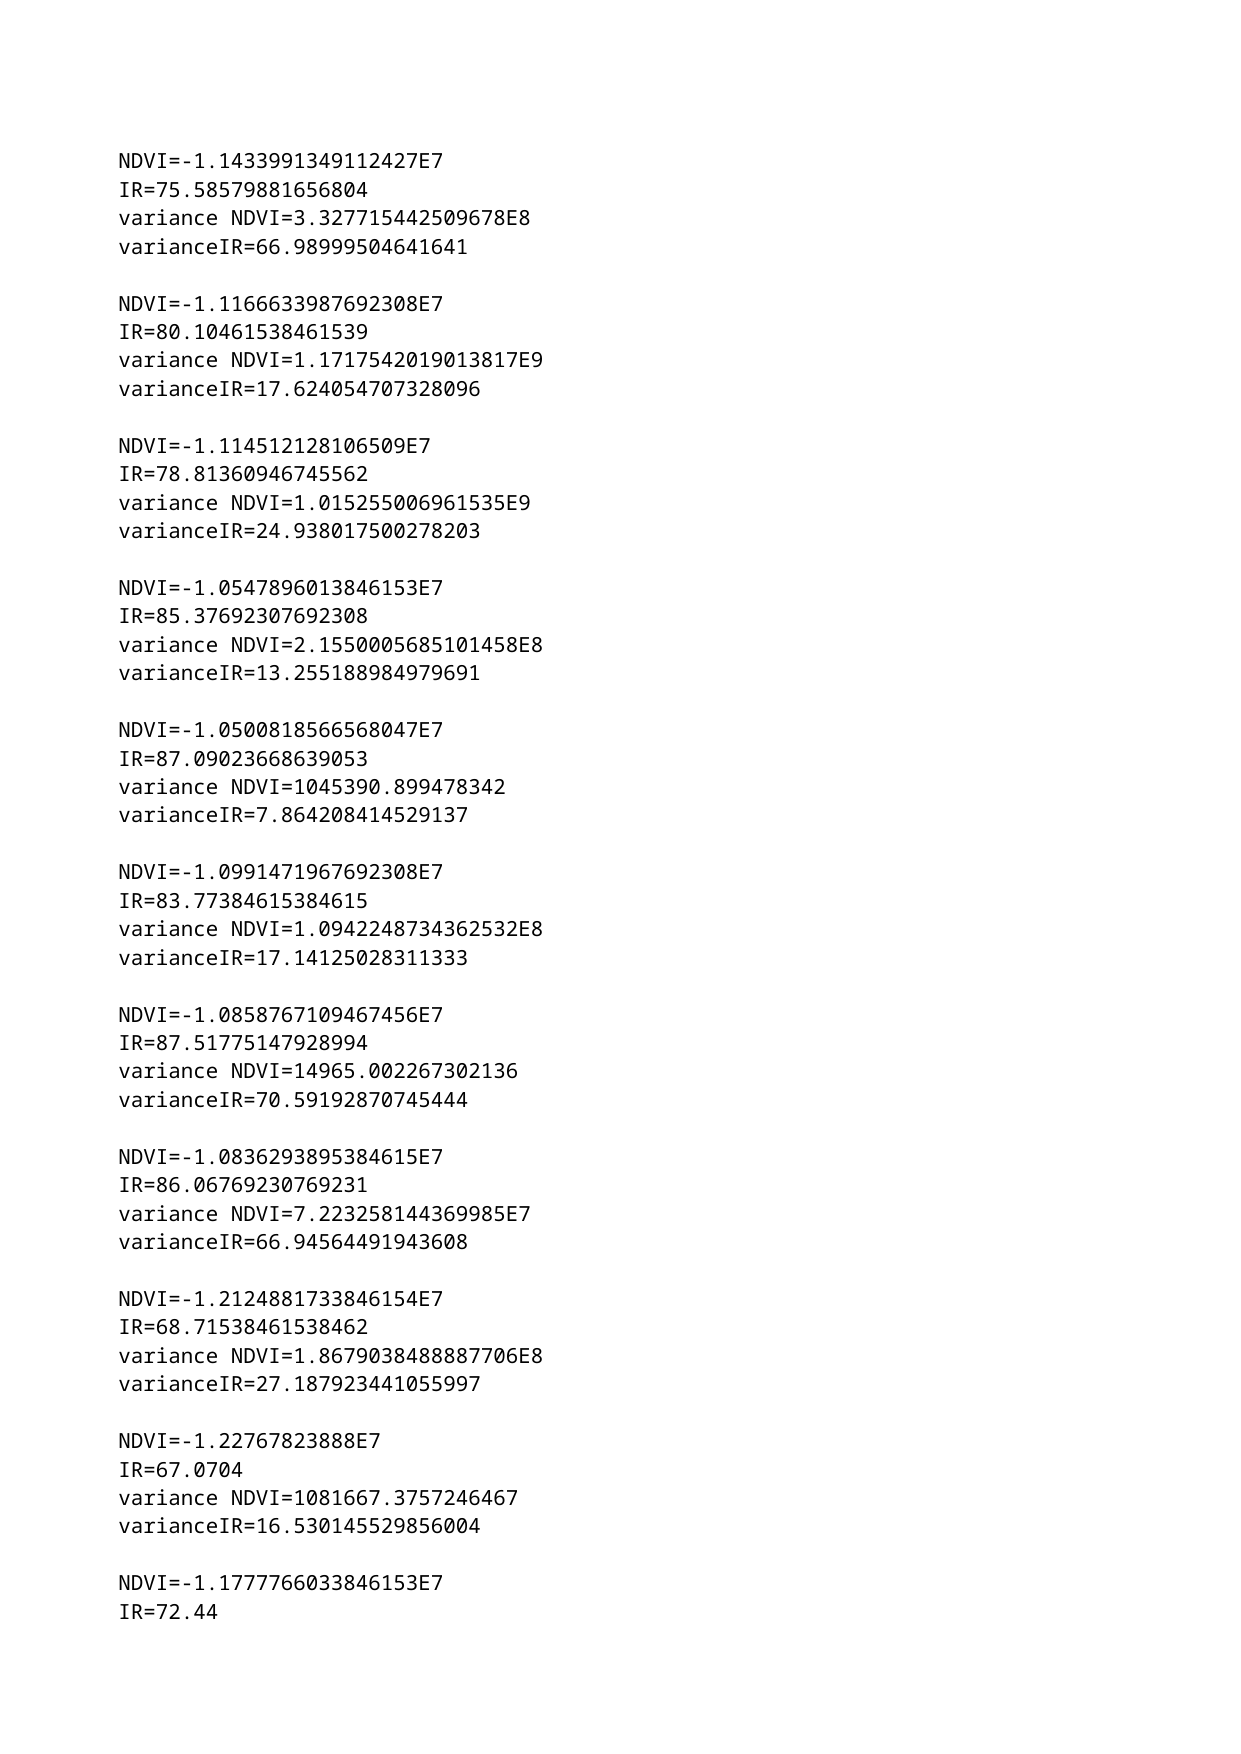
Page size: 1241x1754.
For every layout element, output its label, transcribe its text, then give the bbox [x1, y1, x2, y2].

text IR=83.77384615384615 [118, 886, 1122, 914]
text variance NDVI=7.223258144369985E7 [118, 1199, 1122, 1227]
text IR=68.71538461538462 [118, 1312, 1122, 1341]
text NDVI=-1.0500818566568047E7 [118, 715, 1122, 744]
text IR=72.44 [118, 1597, 1122, 1625]
text NDVI=-1.1166633987692308E7 [118, 289, 1122, 317]
text varianceIR=17.14125028311333 [118, 943, 1122, 971]
text NDVI=-1.0991471967692308E7 [118, 857, 1122, 886]
text varianceIR=13.255188984979691 [118, 658, 1122, 687]
text IR=85.37692307692308 [118, 602, 1122, 630]
text NDVI=-1.0547896013846153E7 [118, 573, 1122, 602]
text NDVI=-1.1433991349112427E7 [118, 147, 1122, 175]
text varianceIR=16.530145529856004 [118, 1512, 1122, 1540]
text variance NDVI=1.1717542019013817E9 [118, 346, 1122, 374]
text variance NDVI=1045390.899478342 [118, 772, 1122, 801]
text variance NDVI=1.8679038488887706E8 [118, 1341, 1122, 1369]
text NDVI=-1.2124881733846154E7 [118, 1284, 1122, 1312]
text varianceIR=24.938017500278203 [118, 516, 1122, 545]
text NDVI=-1.0836293895384615E7 [118, 1142, 1122, 1170]
text IR=80.10461538461539 [118, 317, 1122, 346]
text IR=87.09023668639053 [118, 744, 1122, 772]
text varianceIR=7.864208414529137 [118, 801, 1122, 829]
text variance NDVI=1081667.3757246467 [118, 1483, 1122, 1512]
text IR=86.06769230769231 [118, 1170, 1122, 1199]
text variance NDVI=1.0942248734362532E8 [118, 914, 1122, 943]
text varianceIR=66.98999504641641 [118, 232, 1122, 260]
text variance NDVI=2.1550005685101458E8 [118, 630, 1122, 658]
text variance NDVI=3.327715442509678E8 [118, 203, 1122, 232]
text varianceIR=66.94564491943608 [118, 1227, 1122, 1256]
text NDVI=-1.0858767109467456E7 [118, 1000, 1122, 1028]
text variance NDVI=14965.002267302136 [118, 1057, 1122, 1085]
text IR=87.51775147928994 [118, 1028, 1122, 1057]
text IR=78.81360946745562 [118, 459, 1122, 488]
text IR=67.0704 [118, 1455, 1122, 1483]
text NDVI=-1.1777766033846153E7 [118, 1568, 1122, 1597]
text varianceIR=17.624054707328096 [118, 374, 1122, 402]
text IR=75.58579881656804 [118, 175, 1122, 203]
text NDVI=-1.22767823888E7 [118, 1426, 1122, 1455]
text variance NDVI=1.015255006961535E9 [118, 488, 1122, 516]
text NDVI=-1.114512128106509E7 [118, 431, 1122, 459]
text varianceIR=70.59192870745444 [118, 1085, 1122, 1113]
text varianceIR=27.187923441055997 [118, 1369, 1122, 1398]
